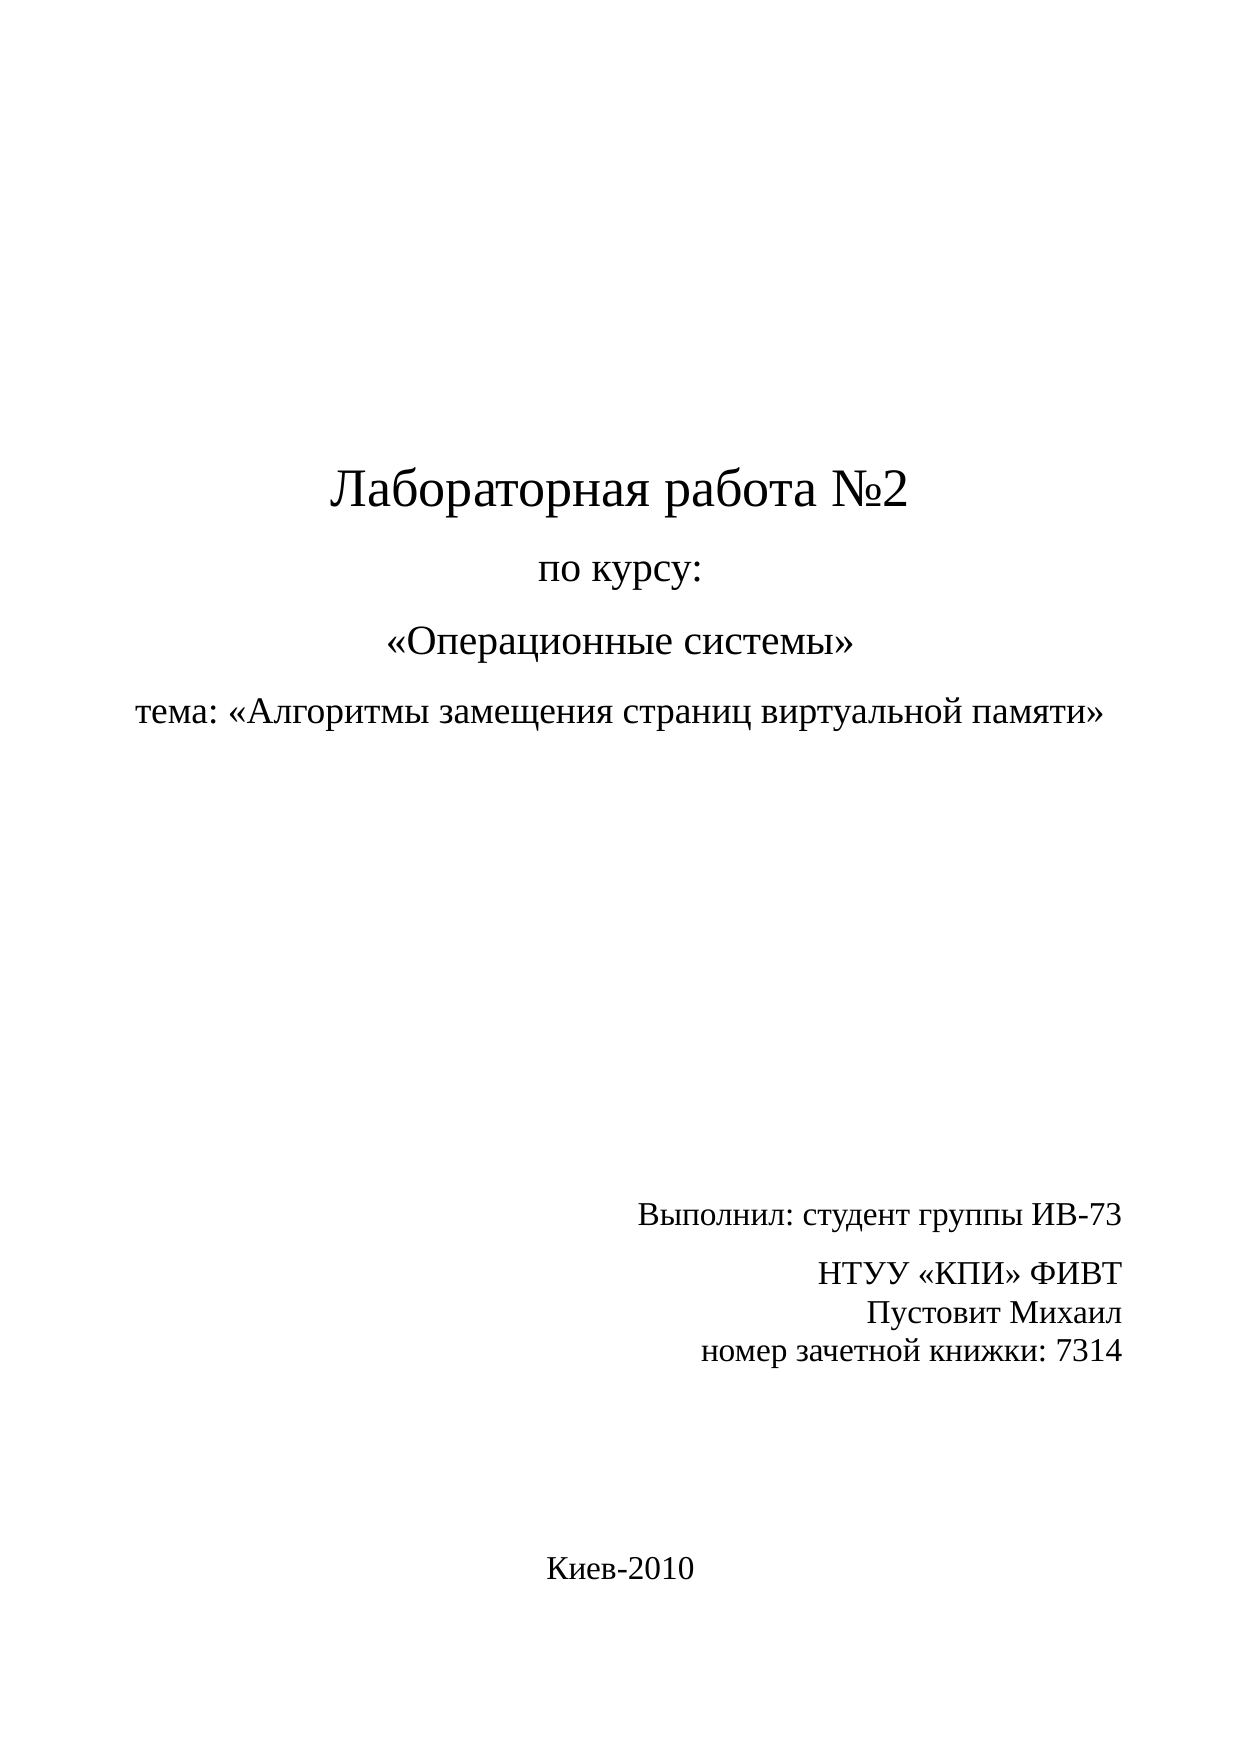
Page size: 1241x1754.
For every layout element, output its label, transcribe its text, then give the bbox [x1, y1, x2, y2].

text «Операционные системы» [118, 616, 1122, 664]
text Выполнил: студент группы ИВ-73 [118, 1194, 1122, 1233]
text Киев-2010 [118, 1549, 1122, 1587]
text НТУУ «КПИ» ФИВТ [118, 1253, 1122, 1292]
text номер зачетной книжки: 7314 [118, 1330, 1122, 1368]
text Пустовит Михаил [118, 1292, 1122, 1330]
text тема: «Алгоритмы замещения страниц виртуальной памяти» [118, 689, 1122, 732]
text Лабораторная работа №2 [118, 456, 1122, 518]
text по курсу: [118, 543, 1122, 591]
